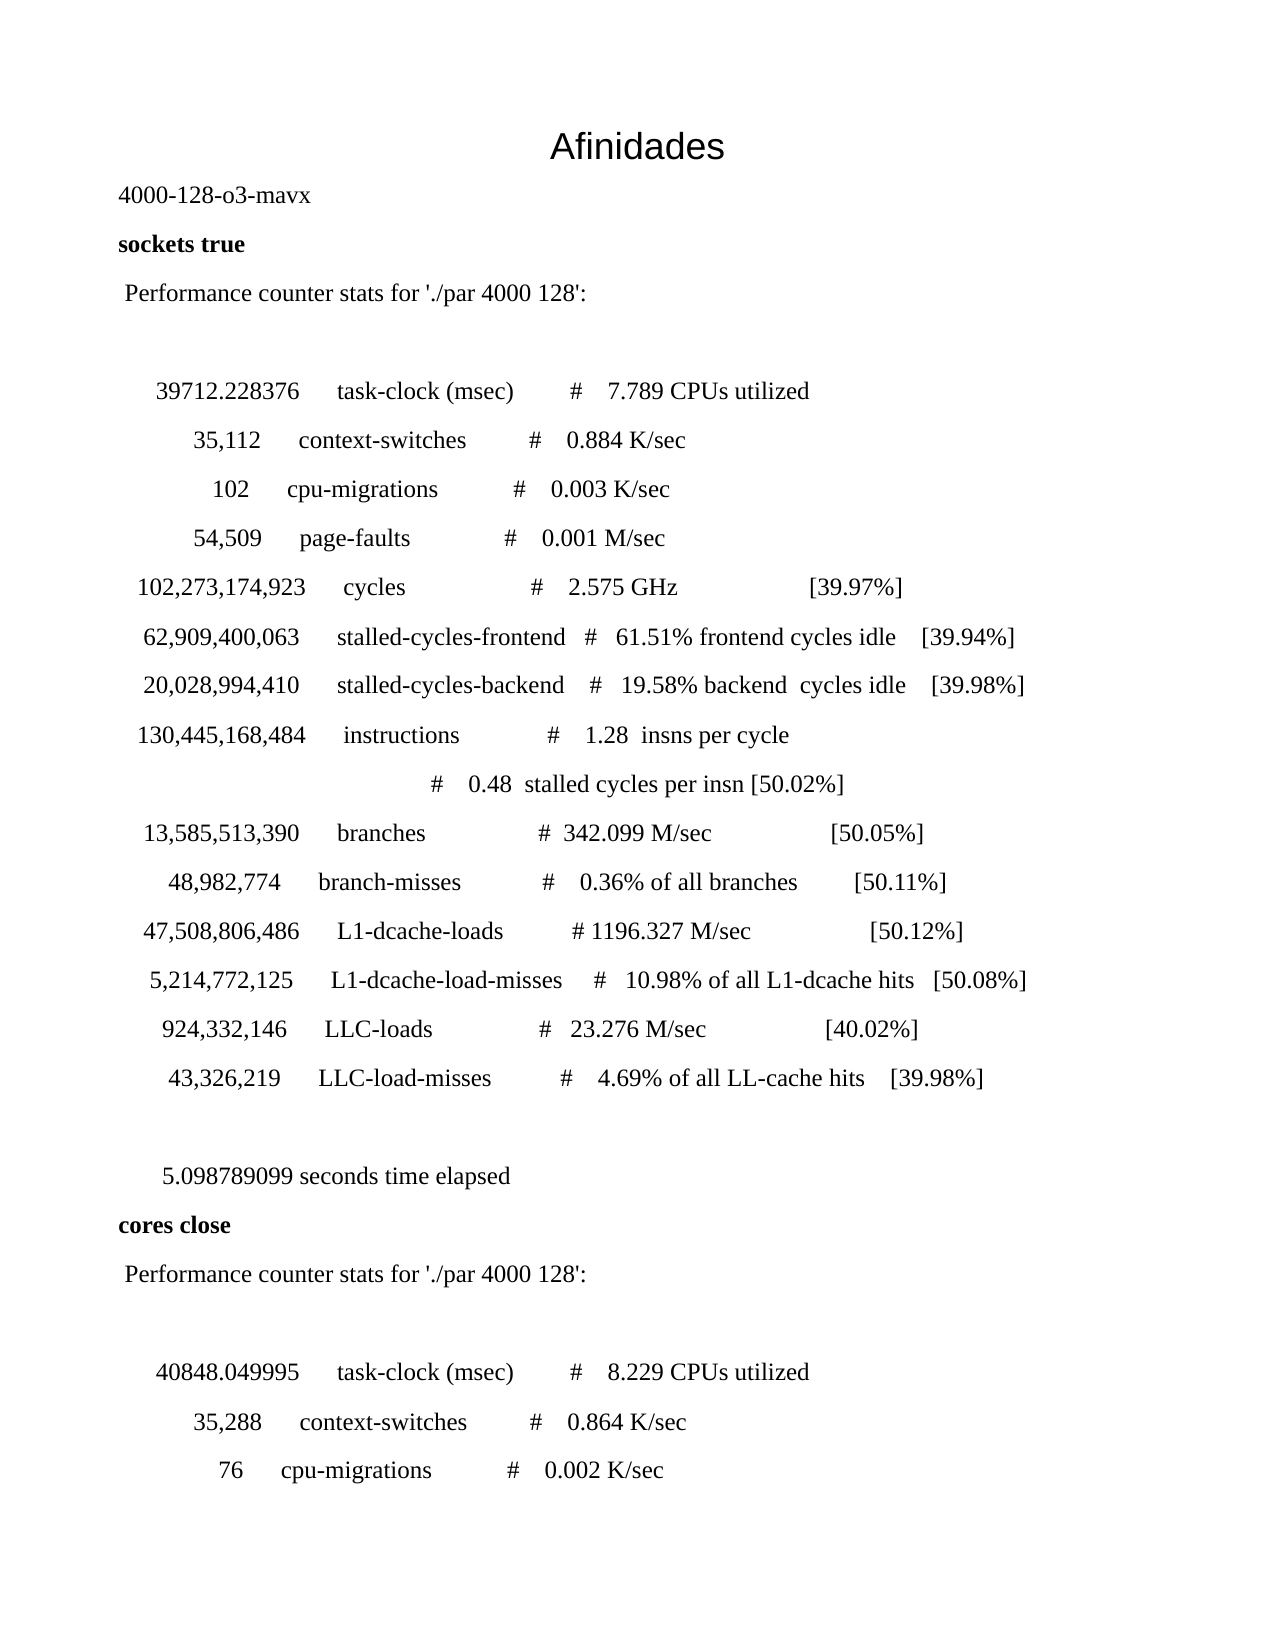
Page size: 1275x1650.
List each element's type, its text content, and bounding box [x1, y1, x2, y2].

text 102,273,174,923 cycles # 2.575 GHz [39.97%] [118, 572, 1157, 601]
text sockets true [118, 229, 1157, 258]
text 40848.049995 task-clock (msec) # 8.229 CPUs utilized [118, 1357, 1157, 1386]
text 35,288 context-switches # 0.864 K/sec [118, 1407, 1157, 1435]
text 43,326,219 LLC-load-misses # 4.69% of all LL-cache hits [39.98%] [118, 1063, 1157, 1092]
text cores close [118, 1210, 1157, 1239]
text 5.098789099 seconds time elapsed [118, 1161, 1157, 1190]
subtitle Afinidades [118, 124, 1157, 167]
text 130,445,168,484 instructions # 1.28 insns per cycle [118, 720, 1157, 748]
text 924,332,146 LLC-loads # 23.276 M/sec [40.02%] [118, 1014, 1157, 1043]
text 39712.228376 task-clock (msec) # 7.789 CPUs utilized [118, 376, 1157, 405]
text 48,982,774 branch-misses # 0.36% of all branches [50.11%] [118, 867, 1157, 896]
text 62,909,400,063 stalled-cycles-frontend # 61.51% frontend cycles idle [39.94%] [118, 622, 1157, 650]
text 47,508,806,486 L1-dcache-loads # 1196.327 M/sec [50.12%] [118, 916, 1157, 945]
text 35,112 context-switches # 0.884 K/sec [118, 425, 1157, 454]
text 20,028,994,410 stalled-cycles-backend # 19.58% backend cycles idle [39.98%] [118, 671, 1157, 699]
text Performance counter stats for './par 4000 128': [118, 278, 1157, 307]
text # 0.48 stalled cycles per insn [50.02%] [118, 769, 1157, 797]
text 76 cpu-migrations # 0.002 K/sec [118, 1456, 1157, 1484]
text 5,214,772,125 L1-dcache-load-misses # 10.98% of all L1-dcache hits [50.08%] [118, 965, 1157, 994]
text Performance counter stats for './par 4000 128': [118, 1259, 1157, 1288]
text 4000-128-o3-mavx [118, 180, 1157, 209]
text 54,509 page-faults # 0.001 M/sec [118, 523, 1157, 552]
text 102 cpu-migrations # 0.003 K/sec [118, 474, 1157, 503]
text 13,585,513,390 branches # 342.099 M/sec [50.05%] [118, 818, 1157, 847]
